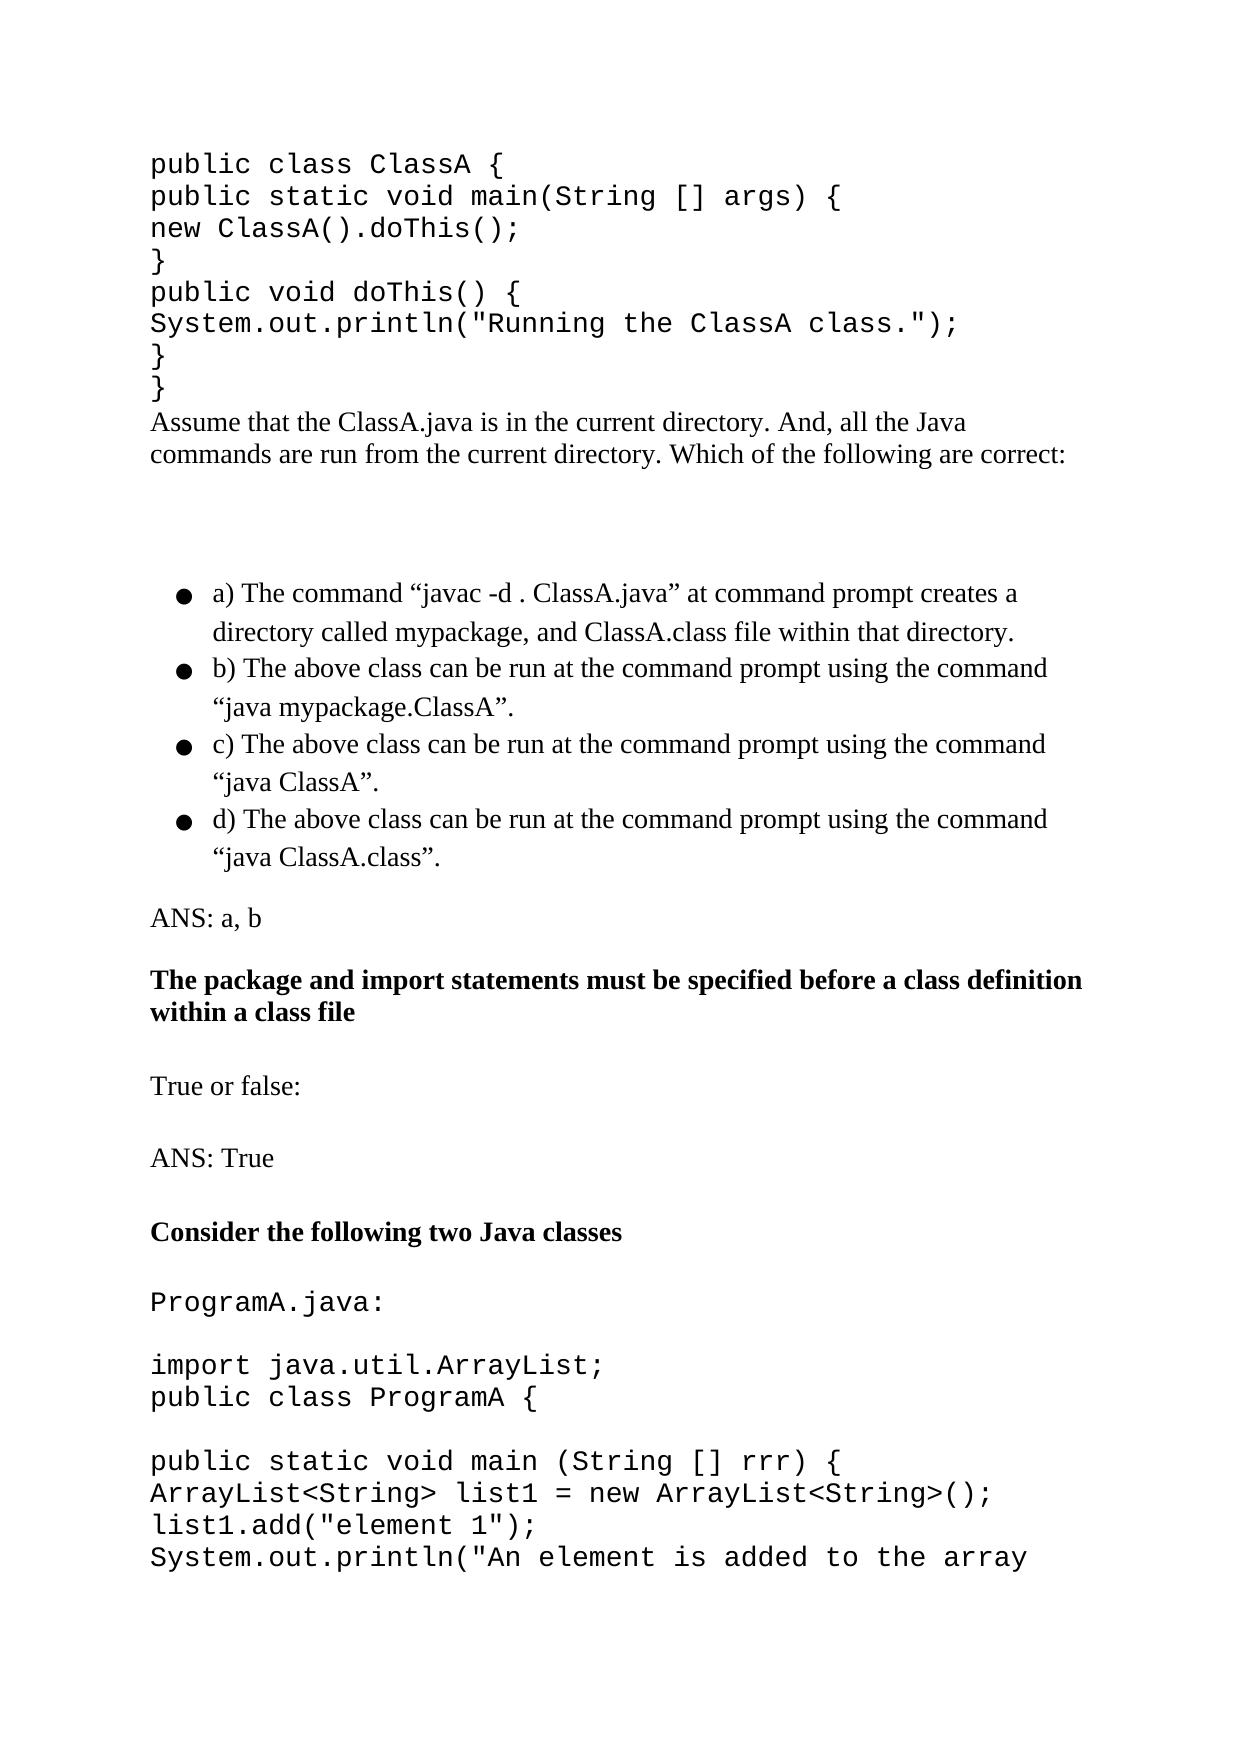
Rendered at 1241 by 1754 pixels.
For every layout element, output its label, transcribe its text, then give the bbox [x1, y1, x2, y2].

text System.out.println("An element is added to the array [150, 1543, 1090, 1574]
text System.out.println("Running the ClassA class."); [150, 309, 1090, 341]
text True or false: [150, 1068, 1090, 1101]
text import java.util.ArrayList; [150, 1351, 1090, 1383]
text Assume that the ClassA.java is in the current directory. And, all the Java commands are run from the current directory. Which of the following are correct: [150, 405, 1090, 470]
text ArrayList<String> list1 = new ArrayList<String>(); [150, 1479, 1090, 1511]
text public void doThis() { [150, 277, 1090, 309]
text public static void main (String [] rrr) { [150, 1447, 1090, 1479]
text new ClassA().doThis(); [150, 214, 1090, 246]
list b) The above class can be run at the command prompt using the command “java mypackage.ClassA”. [175, 647, 1090, 722]
list a) The command “javac -d . ClassA.java” at command prompt creates a directory called mypackage, and ClassA.class file within that directory. [175, 572, 1090, 647]
text list1.add("element 1"); [150, 1511, 1090, 1543]
text } [150, 246, 1090, 277]
text } [150, 373, 1090, 405]
list ANS: a, b [150, 902, 1090, 934]
text public class ClassA { [150, 150, 1090, 182]
text public class ProgramA { [150, 1383, 1090, 1415]
text public static void main(String [] args) { [150, 182, 1090, 214]
list d) The above class can be run at the command prompt using the command “java ClassA.class”. [175, 797, 1090, 872]
text ProgramA.java: [150, 1288, 1090, 1319]
text Consider the following two Java classes [150, 1214, 1090, 1247]
text The package and import statements must be specified before a class definition within a class file [150, 963, 1090, 1028]
text } [150, 341, 1090, 373]
list c) The above class can be run at the command prompt using the command “java ClassA”. [175, 722, 1090, 797]
text ANS: True [150, 1142, 1090, 1174]
